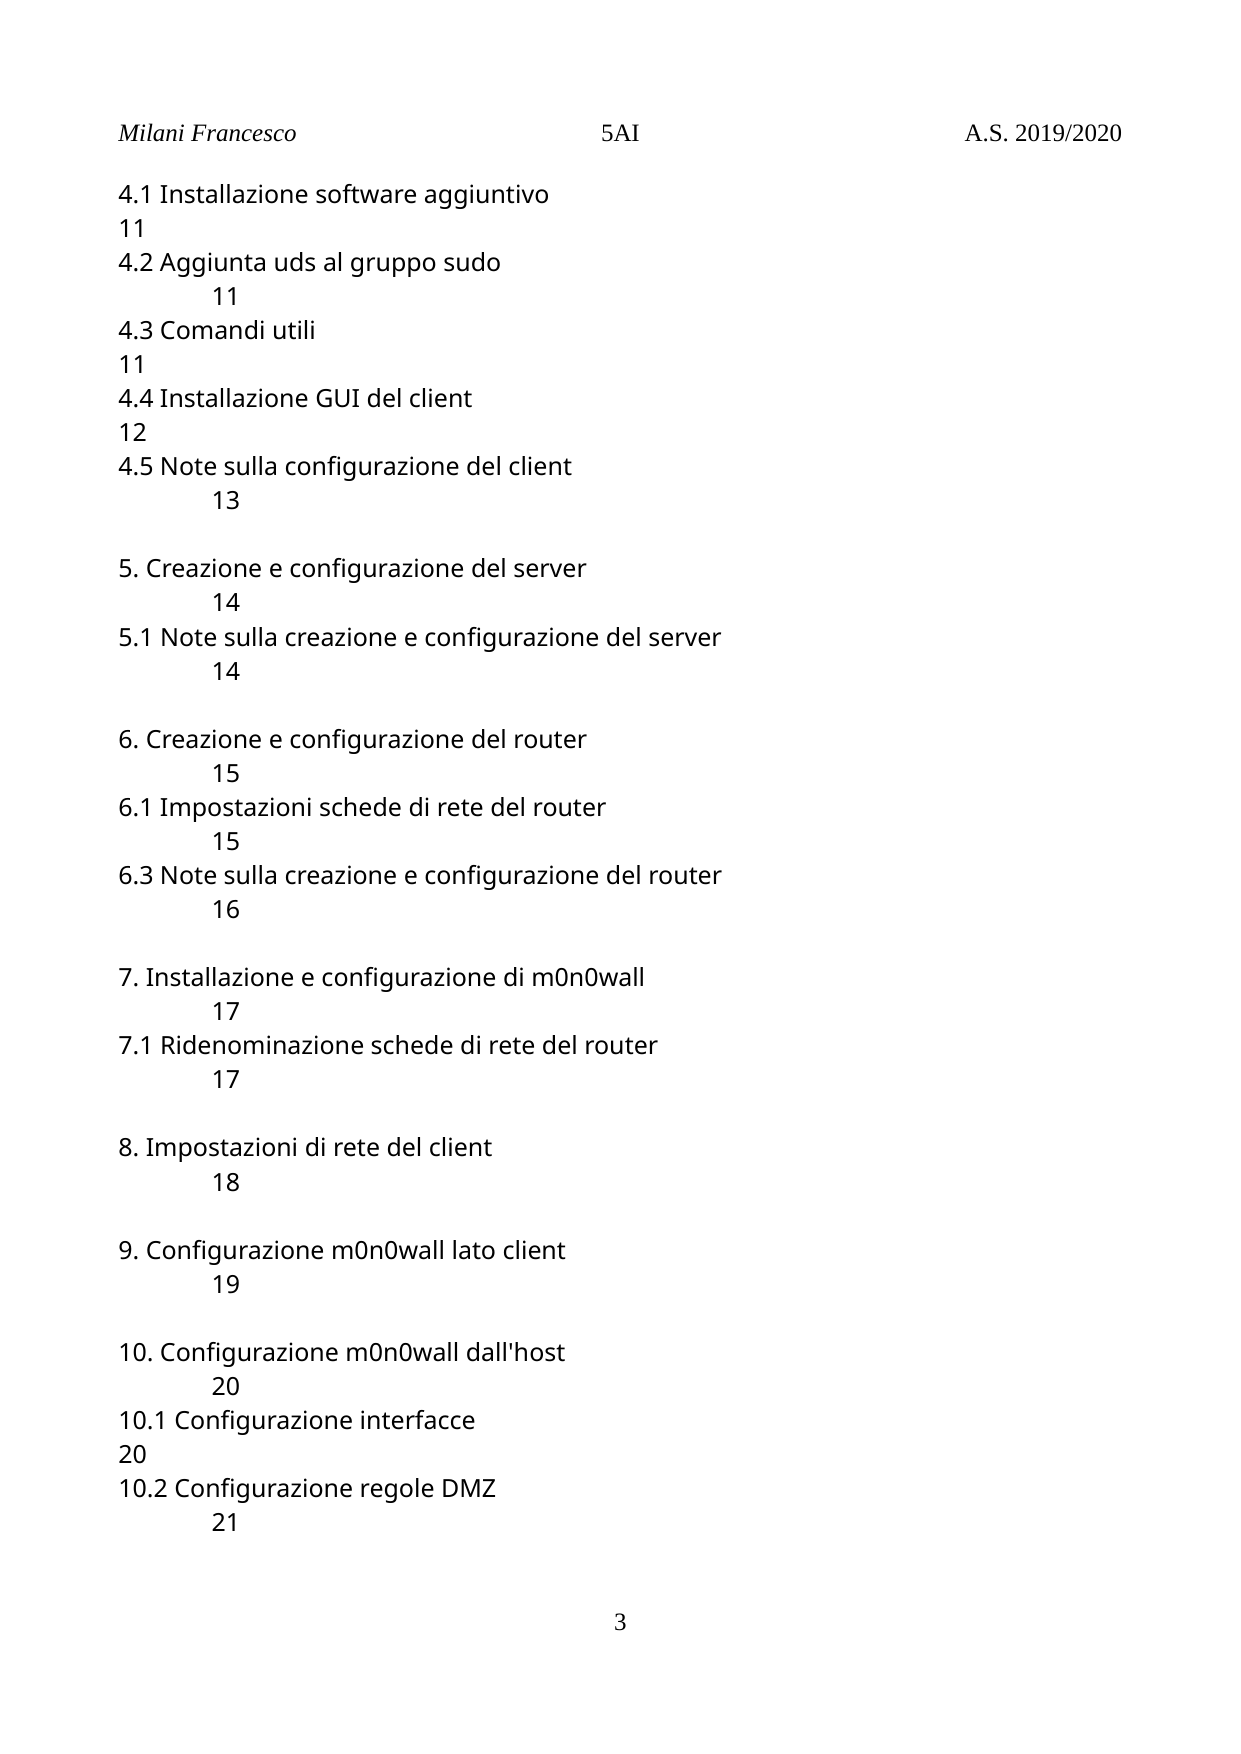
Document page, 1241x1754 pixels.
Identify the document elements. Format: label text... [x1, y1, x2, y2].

text 5. Creazione e configurazione del server 14 [118, 551, 1122, 619]
text 7. Installazione e configurazione di m0n0wall 17 [118, 960, 1122, 1028]
text 10. Configurazione m0n0wall dall'host 20 [118, 1334, 1122, 1403]
text 4.2 Aggiunta uds al gruppo sudo 11 [118, 244, 1122, 313]
text 6.1 Impostazioni schede di rete del router 15 [118, 789, 1122, 858]
text 4.4 Installazione GUI del client 12 [118, 381, 1122, 449]
text 10.1 Configurazione interfacce 20 [118, 1403, 1122, 1471]
text 10.2 Configurazione regole DMZ 21 [118, 1471, 1122, 1539]
text 9. Configurazione m0n0wall lato client 19 [118, 1232, 1122, 1300]
text 5.1 Note sulla creazione e configurazione del server 14 [118, 619, 1122, 687]
text 6.3 Note sulla creazione e configurazione del router 16 [118, 858, 1122, 926]
text 4.3 Comandi utili 11 [118, 313, 1122, 381]
text 8. Impostazioni di rete del client 18 [118, 1130, 1122, 1198]
text 7.1 Ridenominazione schede di rete del router 17 [118, 1028, 1122, 1096]
text 4.5 Note sulla configurazione del client 13 [118, 449, 1122, 517]
text 6. Creazione e configurazione del router 15 [118, 721, 1122, 789]
text 4.1 Installazione software aggiuntivo 11 [118, 176, 1122, 244]
